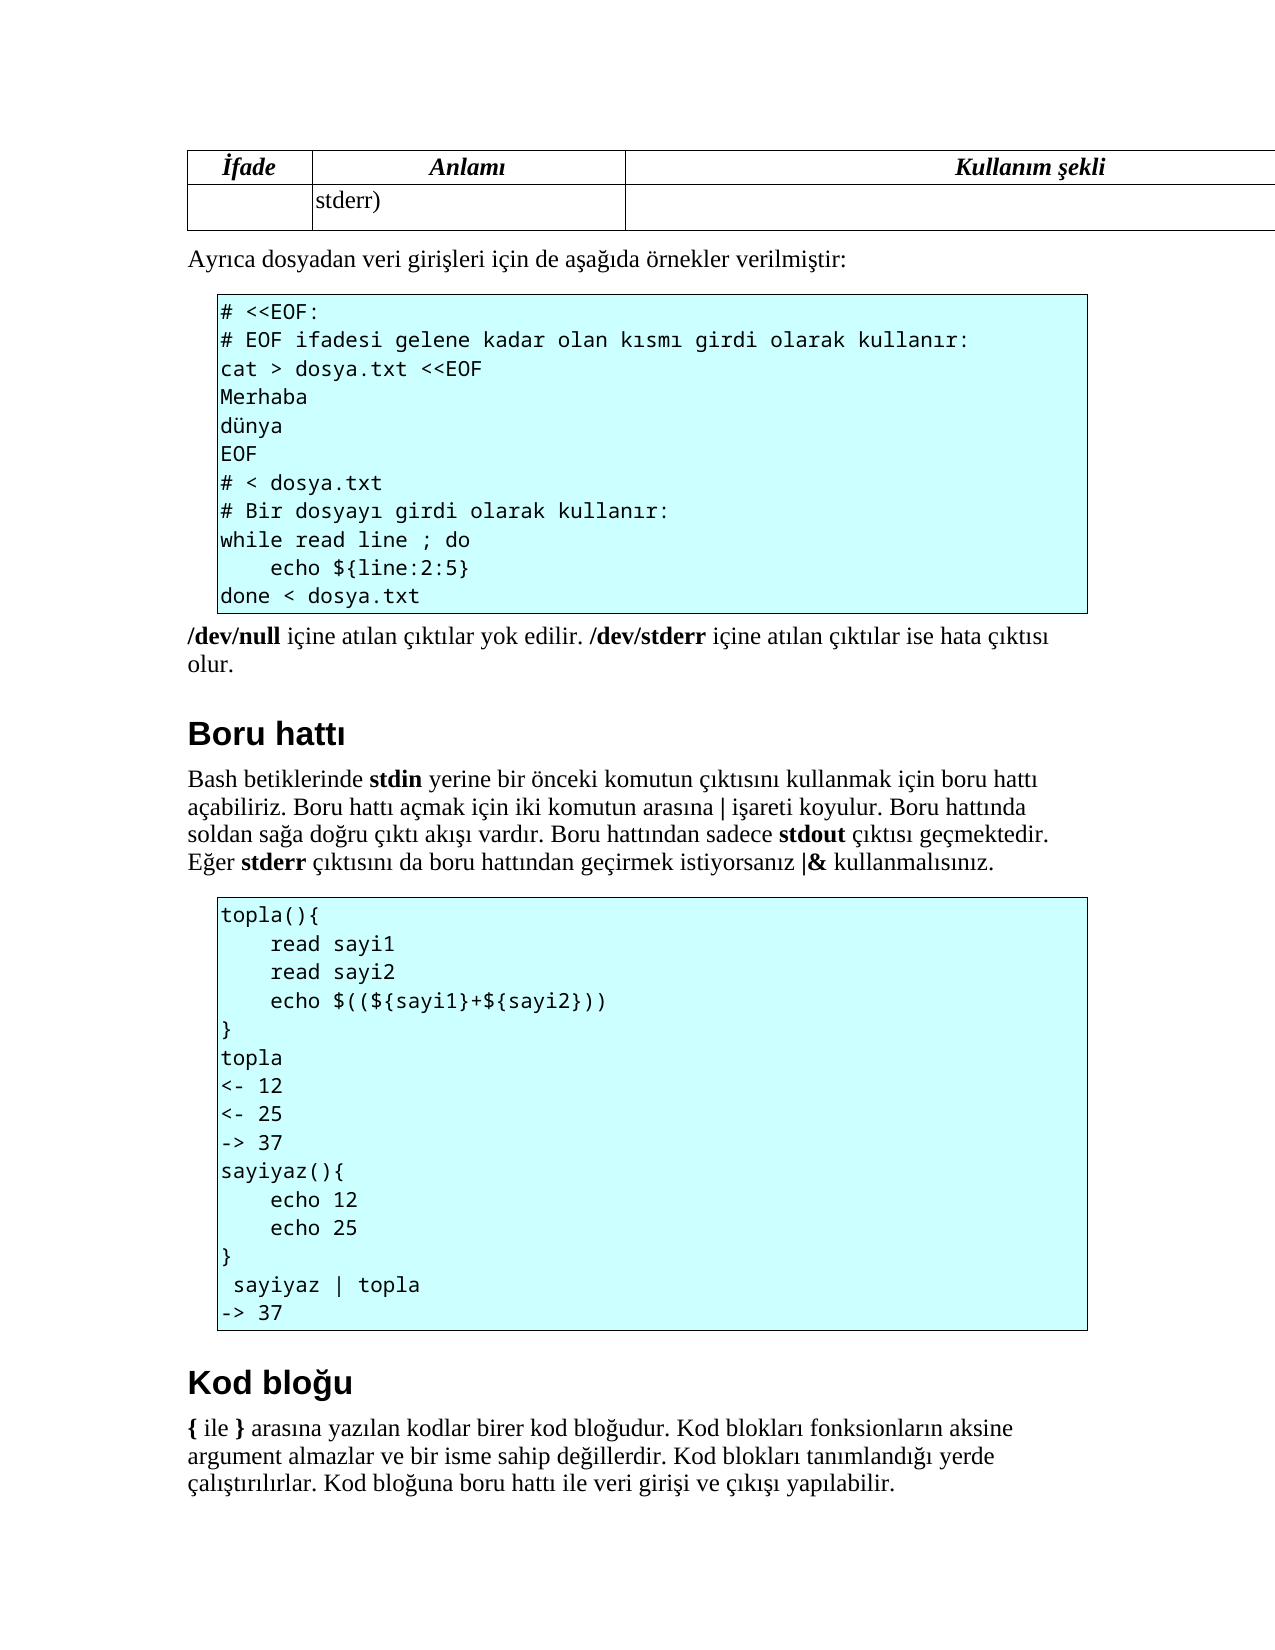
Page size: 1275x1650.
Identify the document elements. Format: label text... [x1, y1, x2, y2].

table_header Kullanım şekli [626, 151, 1275, 184]
table_cell stderr) [313, 185, 625, 230]
text /dev/null içine atılan çıktılar yok edilir. /dev/stderr içine atılan çıktılar ise hata çıktısı olur. [187, 622, 1087, 677]
text Ayrıca dosyadan veri girişleri için de aşağıda örnekler verilmiştir: [187, 245, 1087, 273]
table_header İfade [188, 151, 312, 184]
text # <<EOF: # EOF ifadesi gelene kadar olan kısmı girdi olarak kullanır: cat > dosya.txt <<EOF Merhaba dünya EOF # < dosya.txt # Bir dosyayı girdi olarak kullanır: while read line ; do echo ${line:2:5} done < dosya.txt [218, 295, 1087, 613]
table_cell [188, 185, 312, 230]
table_cell [626, 185, 1275, 230]
text { ile } arasına yazılan kodlar birer kod bloğudur. Kod blokları fonksionların aksine argument almazlar ve bir isme sahip değillerdir. Kod blokları tanımlandığı yerde çalıştırılırlar. Kod bloğuna boru hattı ile veri girişi ve çıkışı yapılabilir. [187, 1414, 1087, 1497]
text topla(){ read sayi1 read sayi2 echo $((${sayi1}+${sayi2})) } topla <- 12 <- 25 -> 37 sayiyaz(){ echo 12 echo 25 } sayiyaz | topla -> 37 [218, 898, 1087, 1330]
text Bash betiklerinde stdin yerine bir önceki komutun çıktısını kullanmak için boru hattı açabiliriz. Boru hattı açmak için iki komutun arasına | işareti koyulur. Boru hattında soldan sağa doğru çıktı akışı vardır. Boru hattından sadece stdout çıktısı geçmektedir. Eğer stderr çıktısını da boru hattından geçirmek istiyorsanız |& kullanmalısınız. [187, 765, 1087, 876]
table_header Anlamı [313, 151, 625, 184]
subtitle Kod bloğu [187, 1364, 1087, 1402]
subtitle Boru hattı [187, 715, 1087, 752]
